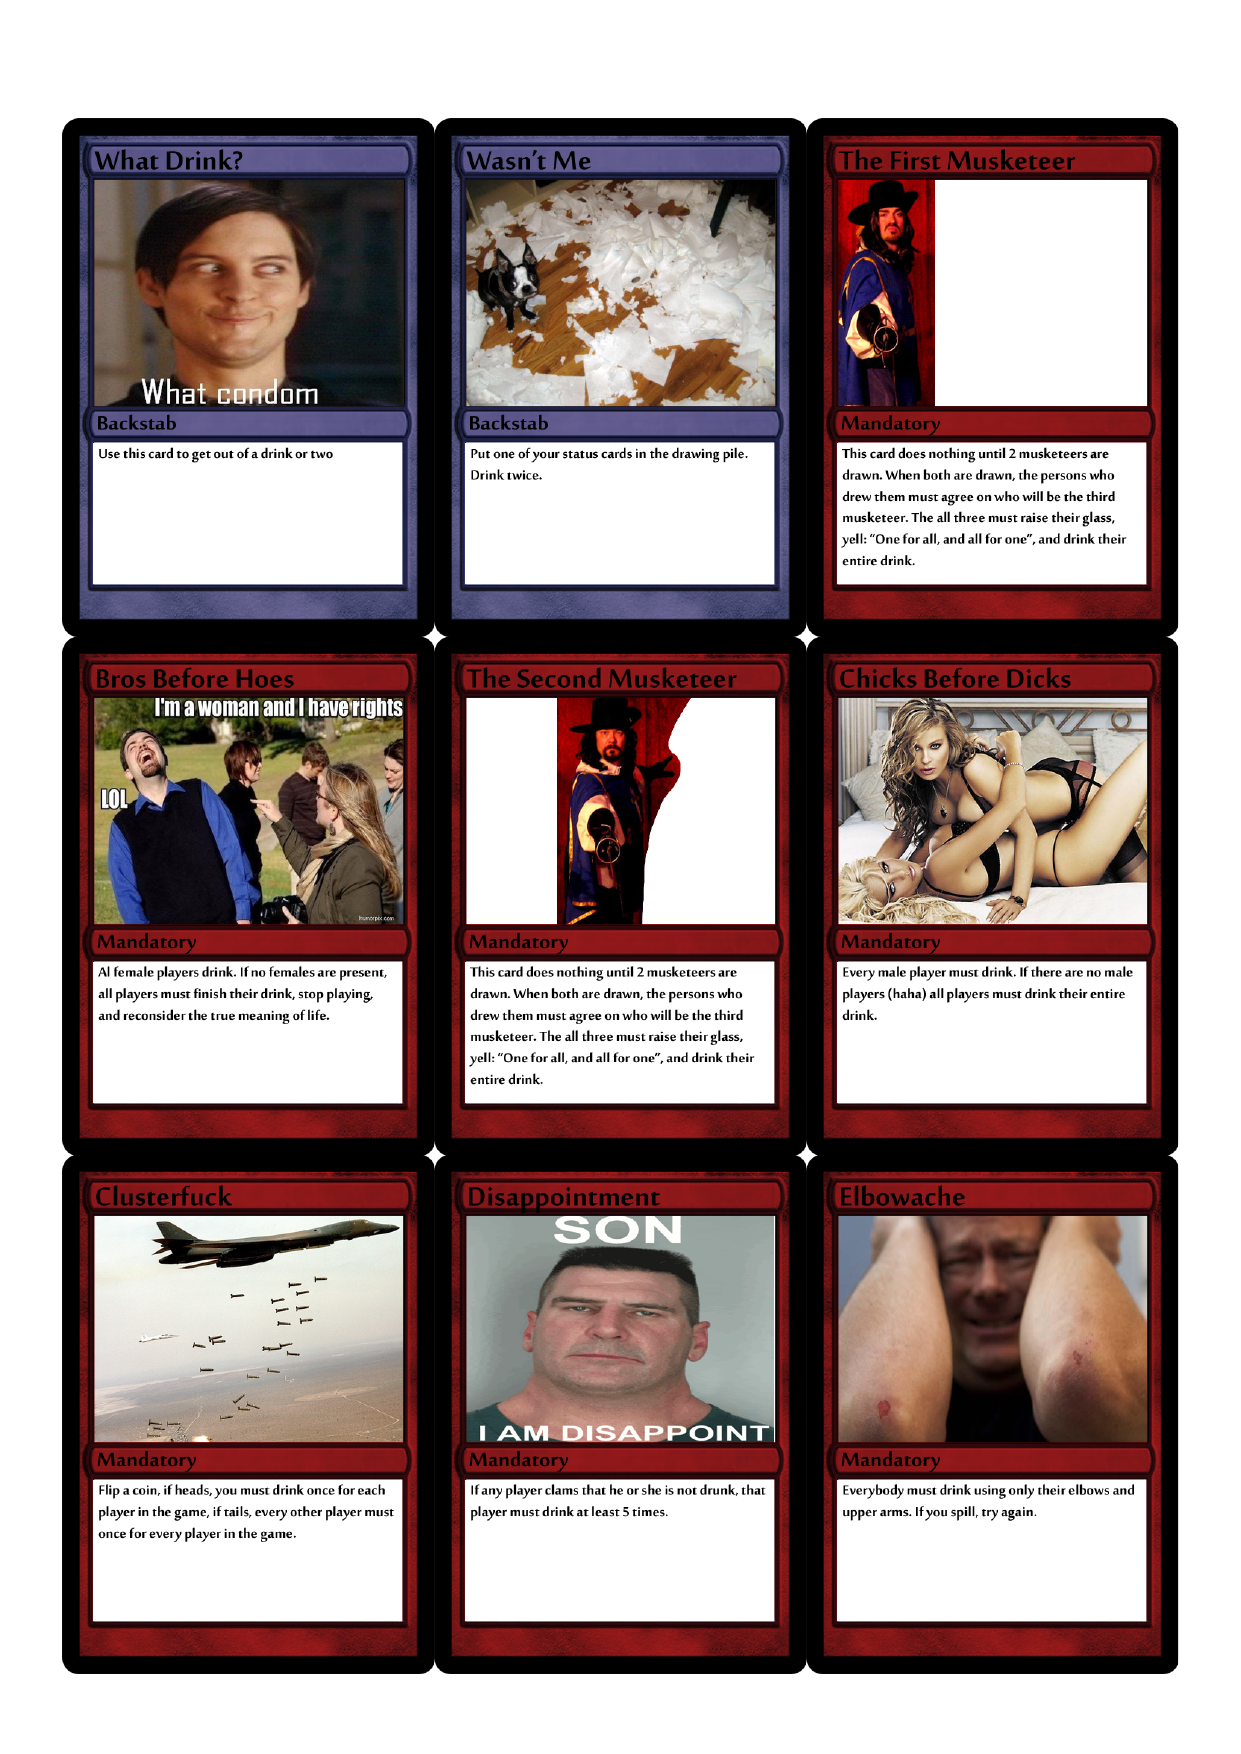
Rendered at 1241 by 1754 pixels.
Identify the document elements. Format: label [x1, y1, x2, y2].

picture [62, 118, 1179, 1674]
